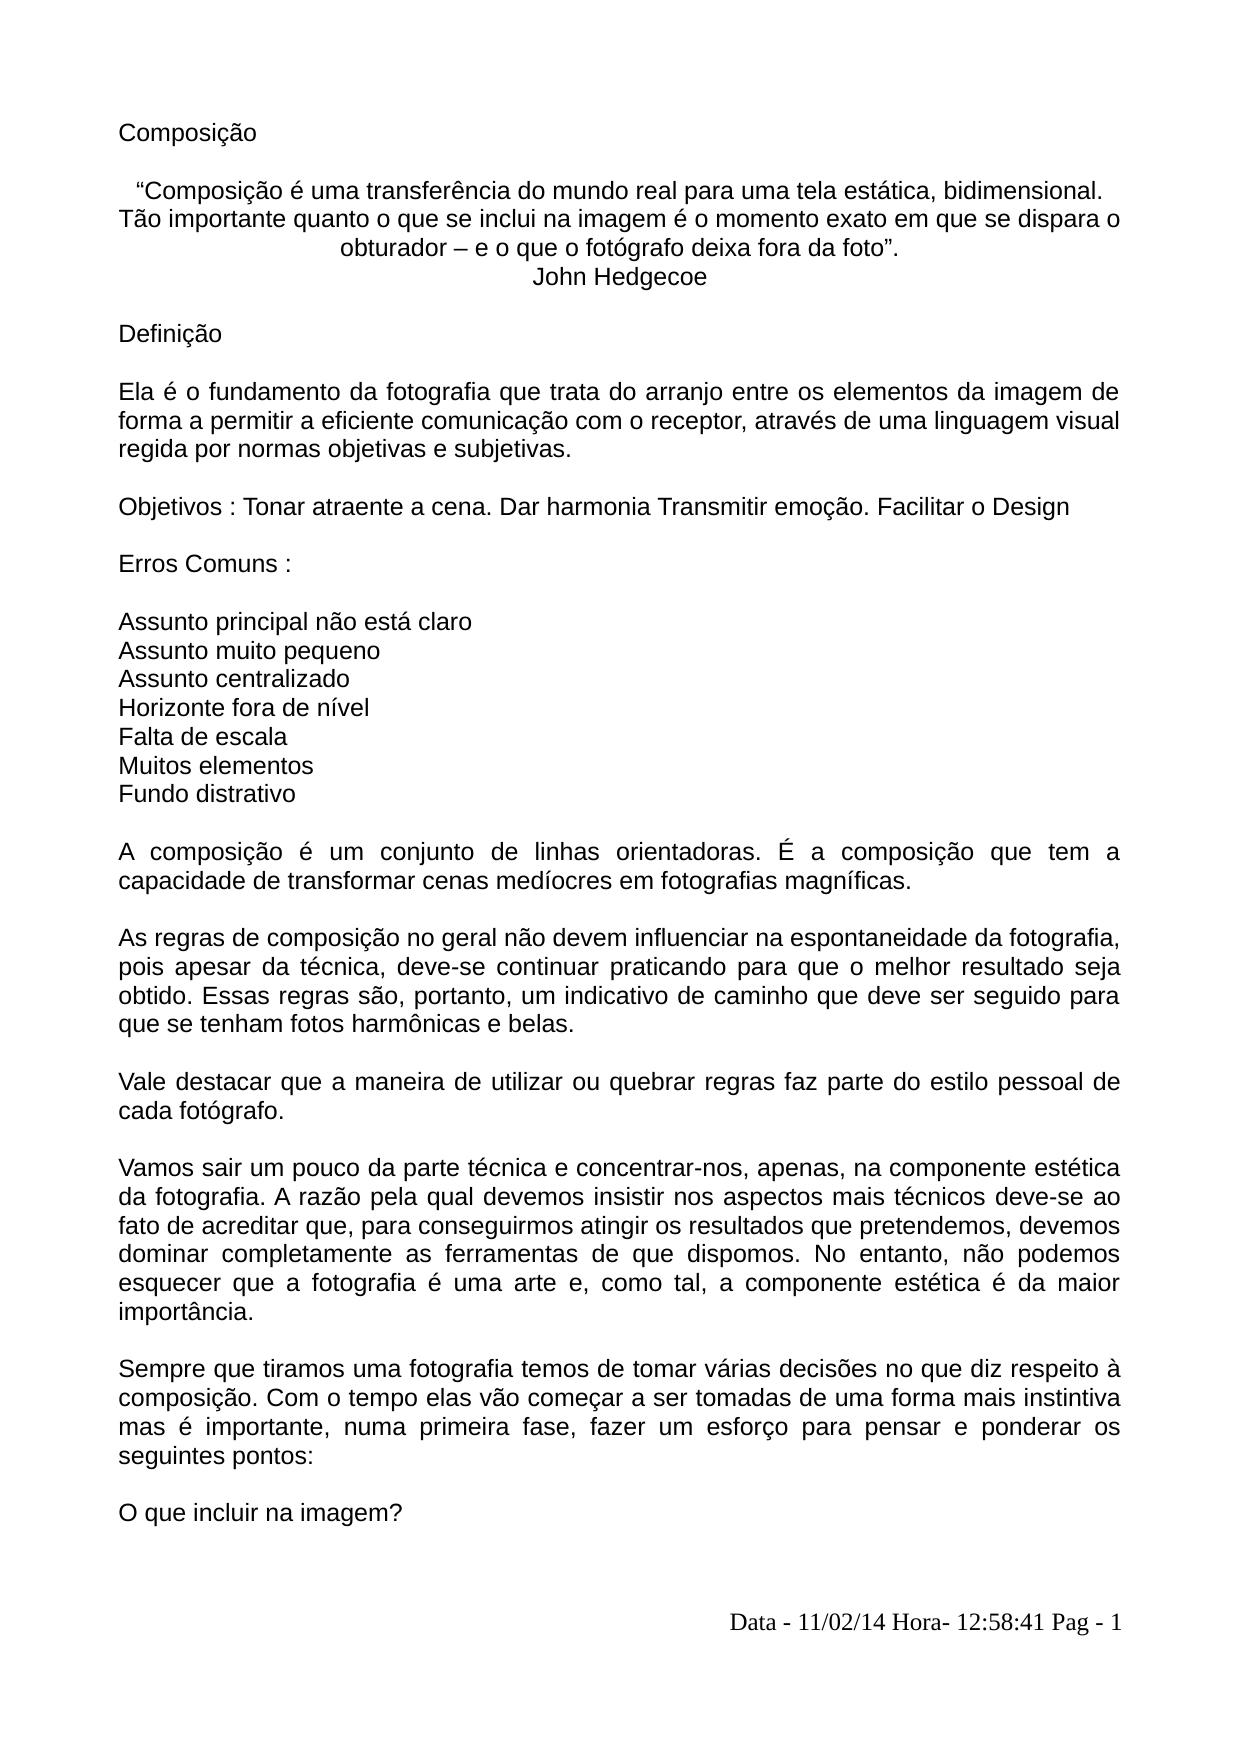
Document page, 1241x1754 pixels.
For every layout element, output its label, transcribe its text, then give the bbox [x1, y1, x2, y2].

text Definição [118, 319, 1122, 348]
text Horizonte fora de nível [118, 693, 1122, 722]
text As regras de composição no geral não devem influenciar na espontaneidade da fotografia, pois apesar da técnica, deve-se continuar praticando para que o melhor resultado seja obtido. Essas regras são, portanto, um indicativo de caminho que deve ser seguido para que se tenham fotos harmônicas e belas. [118, 923, 1122, 1038]
text “Composição é uma transferência do mundo real para uma tela estática, bidimensional. [118, 176, 1122, 204]
text Fundo distrativo [118, 779, 1122, 808]
text Vamos sair um pouco da parte técnica e concentrar-nos, apenas, na componente estética da fotografia. A razão pela qual devemos insistir nos aspectos mais técnicos deve-se ao fato de acreditar que, para conseguirmos atingir os resultados que pretendemos, devemos dominar completamente as ferramentas de que dispomos. No entanto, não podemos esquecer que a fotografia é uma arte e, como tal, a componente estética é da maior importância. [118, 1153, 1122, 1326]
text A composição é um conjunto de linhas orientadoras. É a composição que tem a capacidade de transformar cenas medíocres em fotografias magníficas. [118, 837, 1122, 894]
text Tão importante quanto o que se inclui na imagem é o momento exato em que se dispara o obturador – e o que o fotógrafo deixa fora da foto”. [118, 204, 1122, 262]
text O que incluir na imagem? [118, 1498, 1122, 1527]
text Ela é o fundamento da fotografia que trata do arranjo entre os elementos da imagem de forma a permitir a eficiente comunicação com o receptor, através de uma linguagem visual regida por normas objetivas e subjetivas. [118, 377, 1122, 463]
text Falta de escala [118, 722, 1122, 751]
text Erros Comuns : [118, 549, 1122, 578]
text Sempre que tiramos uma fotografia temos de tomar várias decisões no que diz respeito à composição. Com o tempo elas vão começar a ser tomadas de uma forma mais instintiva mas é importante, numa primeira fase, fazer um esforço para pensar e ponderar os seguintes pontos: [118, 1354, 1122, 1469]
text Vale destacar que a maneira de utilizar ou quebrar regras faz parte do estilo pessoal de cada fotógrafo. [118, 1067, 1122, 1124]
text Composição [118, 118, 1122, 147]
text Assunto centralizado [118, 664, 1122, 693]
text Objetivos : Tonar atraente a cena. Dar harmonia Transmitir emoção. Facilitar o Design [118, 492, 1122, 521]
text Assunto muito pequeno [118, 636, 1122, 664]
text Muitos elementos [118, 751, 1122, 779]
text John Hedgecoe [118, 262, 1122, 291]
text Assunto principal não está claro [118, 607, 1122, 636]
